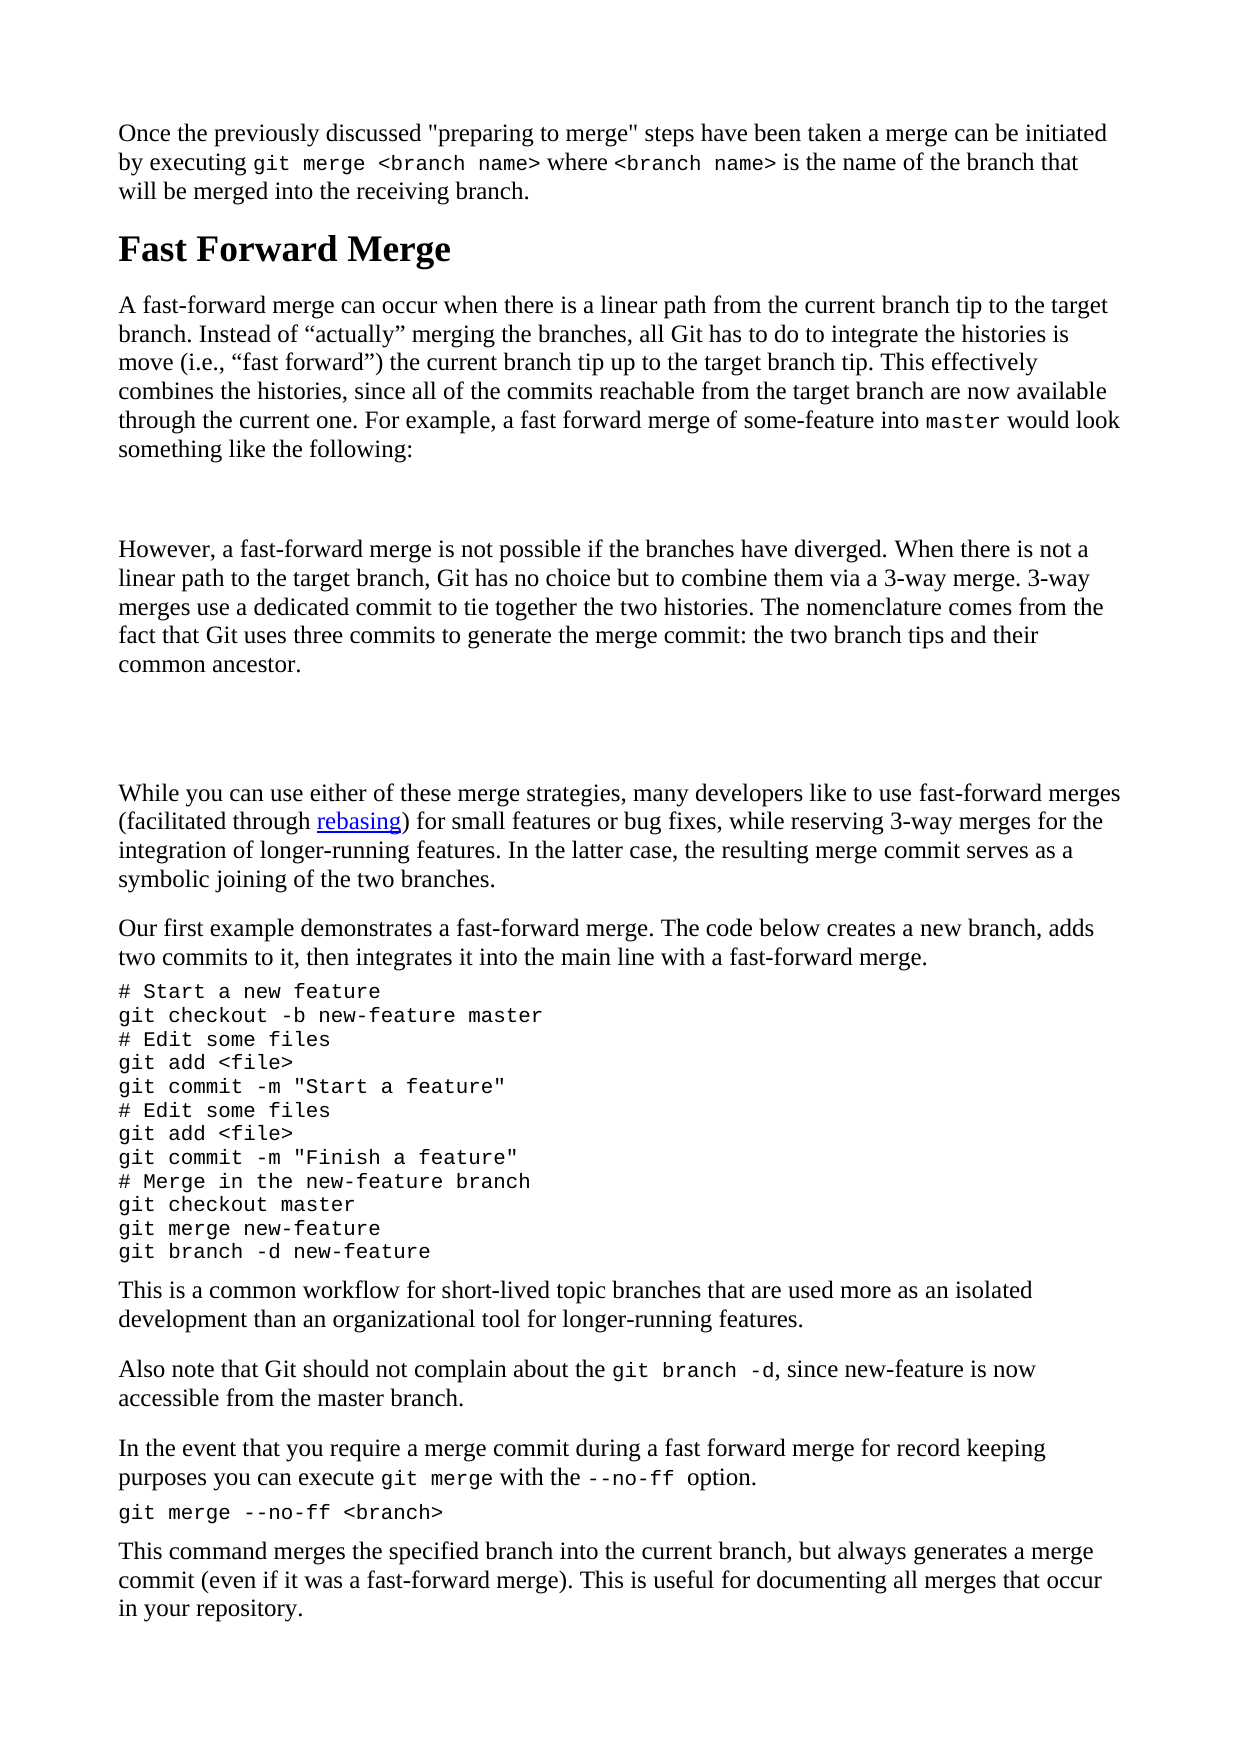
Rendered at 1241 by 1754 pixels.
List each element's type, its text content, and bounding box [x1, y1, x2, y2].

text Once the previously discussed "preparing to merge" steps have been taken a merge can be initiated by executing git merge <branch name> where <branch name> is the name of the branch that will be merged into the receiving branch. [118, 118, 1122, 205]
text While you can use either of these merge strategies, many developers like to use fast-forward merges (facilitated through rebasing) for small features or bug fixes, while reserving 3-way merges for the integration of longer-running features. In the latter case, the resulting merge commit serves as a symbolic joining of the two branches. [118, 749, 1122, 893]
text git branch -d new-feature [118, 1242, 1122, 1265]
text In the event that you require a merge commit during a fast forward merge for record keeping purposes you can execute git merge with the --no-ff option. [118, 1433, 1122, 1491]
text # Edit some files [118, 1100, 1122, 1123]
text git add <file> [118, 1052, 1122, 1076]
text git merge new-feature [118, 1218, 1122, 1242]
text git checkout master [118, 1194, 1122, 1218]
text git commit -m "Finish a feature" [118, 1147, 1122, 1171]
text Our first example demonstrates a fast-forward merge. The code below creates a new branch, adds two commits to it, then integrates it into the main line with a fast-forward merge. [118, 913, 1122, 971]
text A fast-forward merge can occur when there is a linear path from the current branch tip to the target branch. Instead of “actually” merging the branches, all Git has to do to integrate the histories is move (i.e., “fast forward”) the current branch tip up to the target branch tip. This effectively combines the histories, since all of the commits reachable from the target branch are now available through the current one. For example, a fast forward merge of some-feature into master would look something like the following: [118, 290, 1122, 463]
text git add <file> [118, 1123, 1122, 1147]
text Also note that Git should not complain about the git branch -d, since new-feature is now accessible from the master branch. [118, 1354, 1122, 1412]
text # Start a new feature [118, 981, 1122, 1005]
text git merge --no-ff <branch> [118, 1502, 1122, 1526]
text git commit -m "Start a feature" [118, 1076, 1122, 1100]
text # Merge in the new-feature branch [118, 1171, 1122, 1194]
text However, a fast-forward merge is not possible if the branches have diverged. When there is not a linear path to the target branch, Git has no choice but to combine them via a 3-way merge. 3-way merges use a dedicated commit to tie together the two histories. The nomenclature comes from the fact that Git uses three commits to generate the merge commit: the two branch tips and their common ancestor. [118, 534, 1122, 678]
text Fast Forward Merge [118, 226, 1122, 269]
text # Edit some files [118, 1029, 1122, 1052]
text git checkout -b new-feature master [118, 1005, 1122, 1029]
text This is a common workflow for short-lived topic branches that are used more as an isolated development than an organizational tool for longer-running features. [118, 1276, 1122, 1333]
text This command merges the specified branch into the current branch, but always generates a merge commit (even if it was a fast-forward merge). This is useful for documenting all merges that occur in your repository. [118, 1536, 1122, 1622]
